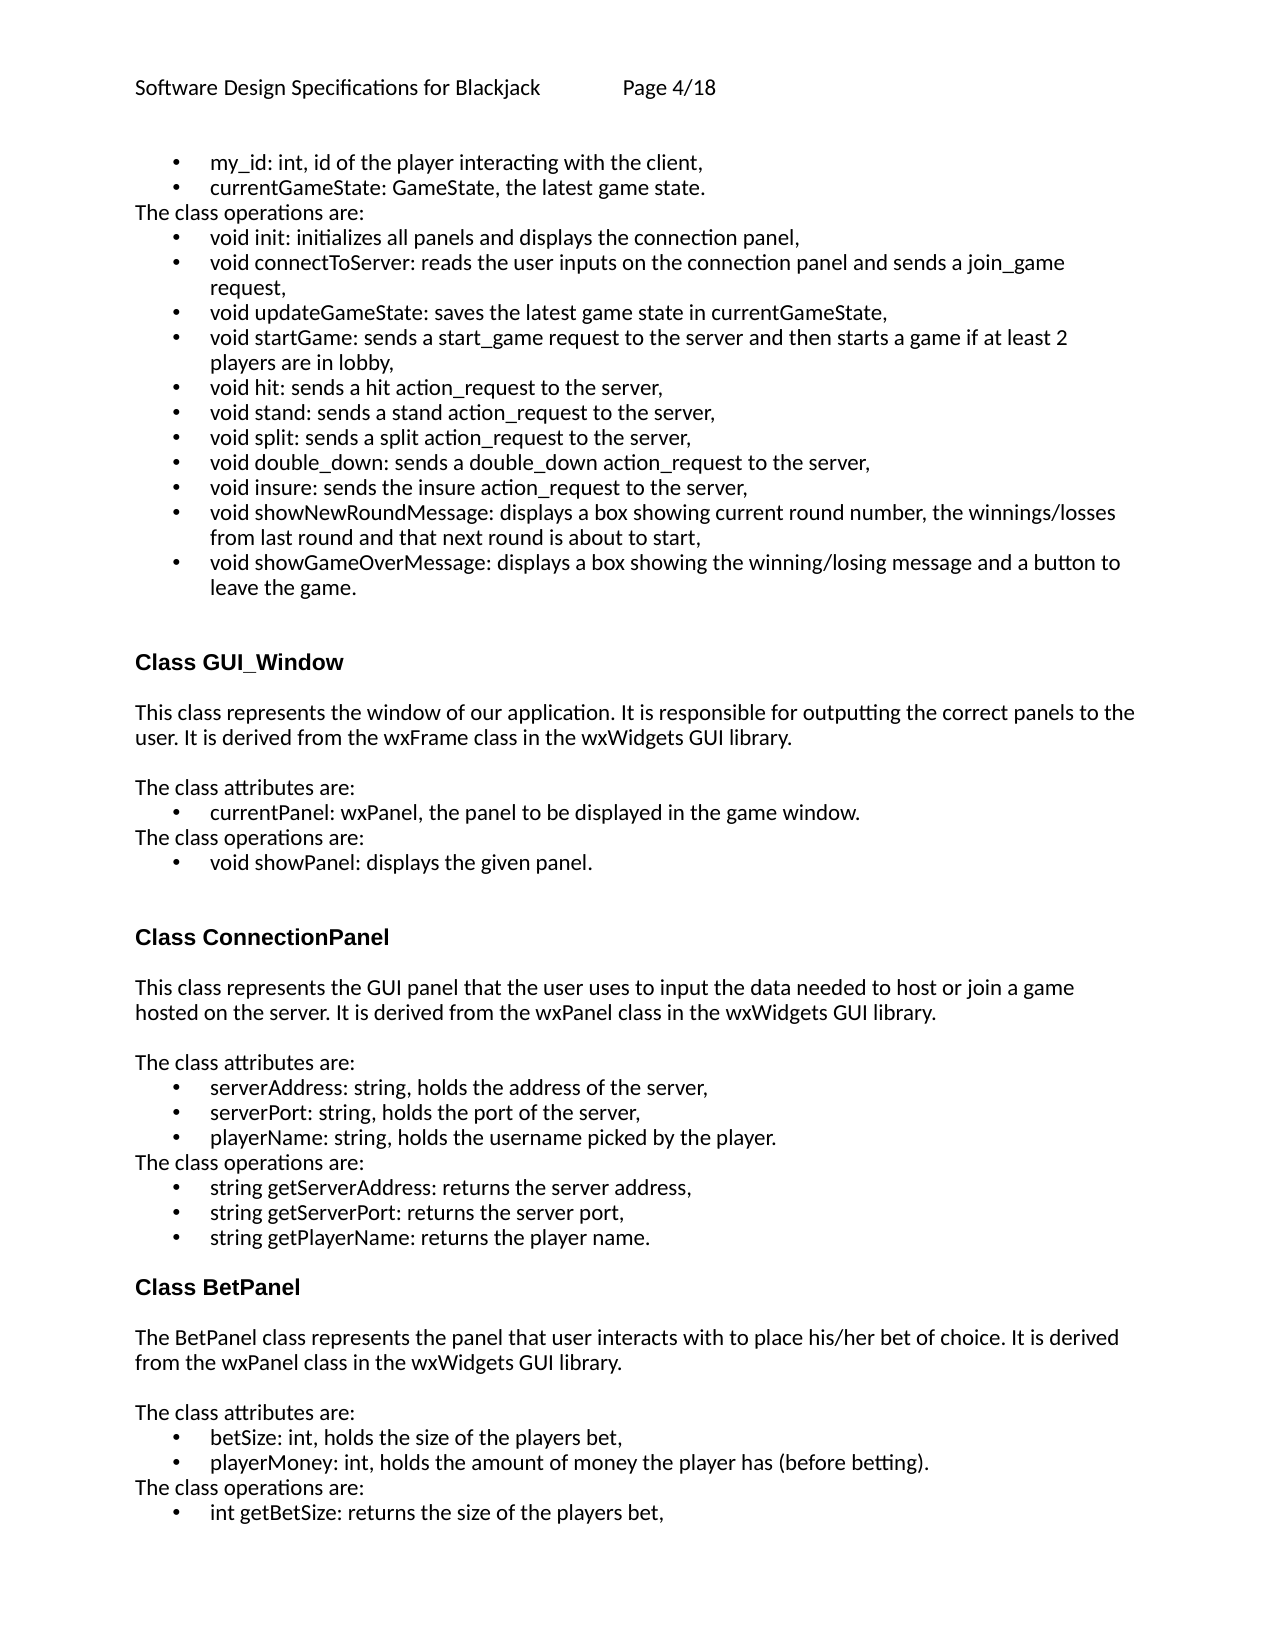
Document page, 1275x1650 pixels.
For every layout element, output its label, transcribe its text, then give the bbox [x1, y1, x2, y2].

list void double_down: sends a double_down action_request to the server, [172, 450, 1140, 475]
text This class represents the GUI panel that the user uses to input the data needed to host or join a game hosted on the server. It is derived from the wxPanel class in the wxWidgets GUI library. [135, 975, 1140, 1025]
list playerName: string, holds the username picked by the player. [172, 1125, 1140, 1150]
list void startGame: sends a start_game request to the server and then starts a game if at least 2 players are in lobby, [172, 325, 1140, 375]
list void init: initializes all panels and displays the connection panel, [172, 225, 1140, 250]
text This class represents the window of our application. It is responsible for outputting the correct panels to the user. It is derived from the wxFrame class in the wxWidgets GUI library. [135, 700, 1140, 750]
list void showNewRoundMessage: displays a box showing current round number, the winnings/losses from last round and that next round is about to start, [172, 500, 1140, 550]
subtitle Class GUI_Window [135, 650, 1140, 675]
text The class attributes are: [135, 1400, 1140, 1425]
list void showPanel: displays the given panel. [172, 850, 1140, 875]
list void connectToServer: reads the user inputs on the connection panel and sends a join_game request, [172, 250, 1140, 300]
text The class operations are: [135, 1475, 1140, 1500]
subtitle Class BetPanel [135, 1275, 1140, 1300]
list currentPanel: wxPanel, the panel to be displayed in the game window. [172, 800, 1140, 825]
list serverAddress: string, holds the address of the server, [172, 1075, 1140, 1100]
list betSize: int, holds the size of the players bet, [172, 1425, 1140, 1450]
list currentGameState: GameState, the latest game state. [172, 175, 1140, 200]
text The class attributes are: [135, 775, 1140, 800]
list serverPort: string, holds the port of the server, [172, 1100, 1140, 1125]
list my_id: int, id of the player interacting with the client, [172, 150, 1140, 175]
subtitle Class ConnectionPanel [135, 925, 1140, 950]
text The class operations are: [135, 1150, 1140, 1175]
list void showGameOverMessage: displays a box showing the winning/losing message and a button to leave the game. [172, 550, 1140, 600]
list void updateGameState: saves the latest game state in currentGameState, [172, 300, 1140, 325]
text The class operations are: [135, 825, 1140, 850]
list string getServerPort: returns the server port, [172, 1200, 1140, 1225]
text The BetPanel class represents the panel that user interacts with to place his/her bet of choice. It is derived from the wxPanel class in the wxWidgets GUI library. [135, 1325, 1140, 1375]
list void hit: sends a hit action_request to the server, [172, 375, 1140, 400]
text The class attributes are: [135, 1050, 1140, 1075]
list string getPlayerName: returns the player name. [172, 1225, 1140, 1250]
text The class operations are: [135, 200, 1140, 225]
list void stand: sends a stand action_request to the server, [172, 400, 1140, 425]
list int getBetSize: returns the size of the players bet, [172, 1500, 1140, 1525]
list void insure: sends the insure action_request to the server, [172, 475, 1140, 500]
list playerMoney: int, holds the amount of money the player has (before betting). [172, 1450, 1140, 1475]
list void split: sends a split action_request to the server, [172, 425, 1140, 450]
list string getServerAddress: returns the server address, [172, 1175, 1140, 1200]
